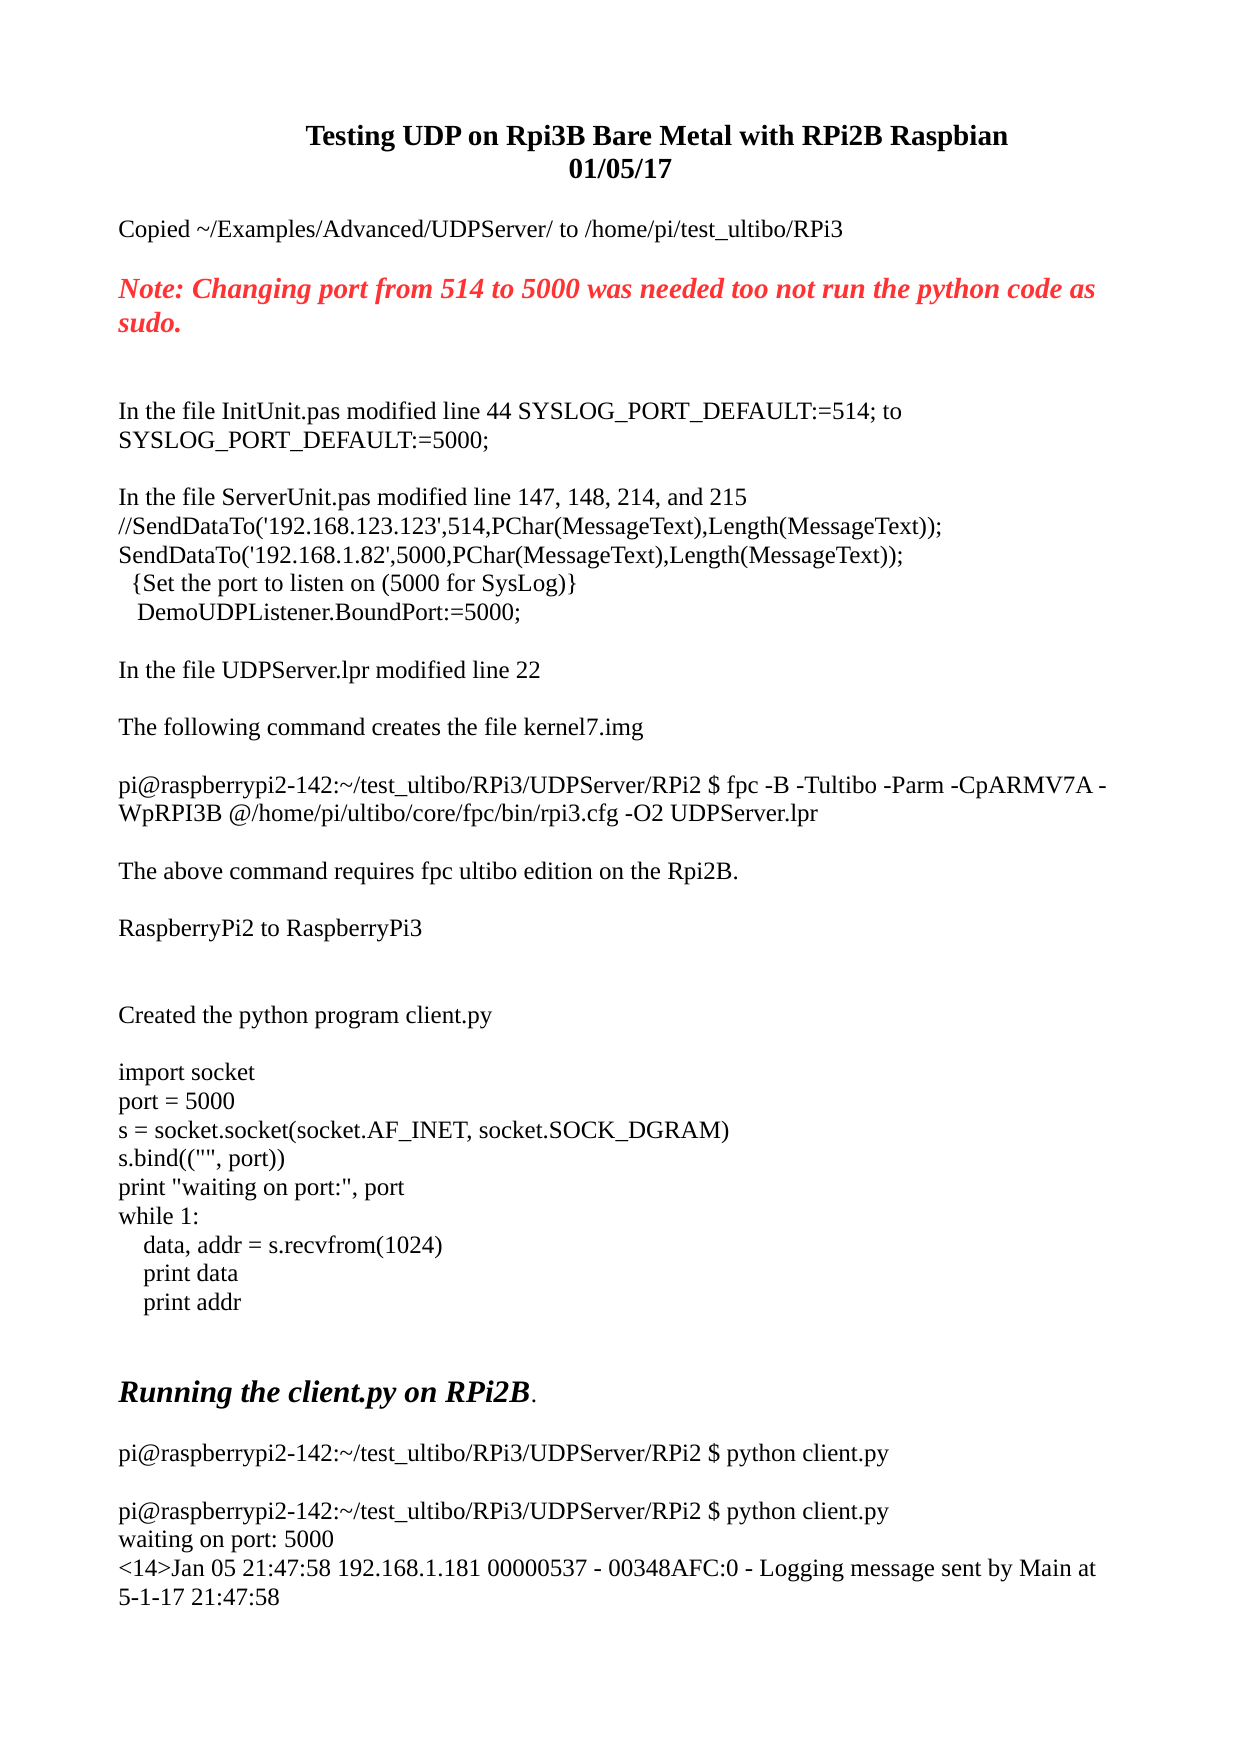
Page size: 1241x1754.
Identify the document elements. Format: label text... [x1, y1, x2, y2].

text while 1: [118, 1201, 1122, 1230]
text The above command requires fpc ultibo edition on the Rpi2B. [118, 856, 1122, 885]
text waiting on port: 5000 [118, 1524, 1122, 1553]
text print "waiting on port:", port [118, 1172, 1122, 1201]
text Testing UDP on Rpi3B Bare Metal with RPi2B Raspbian [118, 118, 1122, 152]
text The following command creates the file kernel7.img [118, 712, 1122, 741]
text RaspberryPi2 to RaspberryPi3 [118, 913, 1122, 942]
text port = 5000 [118, 1086, 1122, 1115]
text pi@raspberrypi2-142:~/test_ultibo/RPi3/UDPServer/RPi2 $ python client.py [118, 1438, 1122, 1467]
text s.bind(("", port)) [118, 1143, 1122, 1172]
text In the file InitUnit.pas modified line 44 SYSLOG_PORT_DEFAULT:=514; to SYSLOG_PORT_DEFAULT:=5000; [118, 396, 1122, 453]
text In the file ServerUnit.pas modified line 147, 148, 214, and 215 [118, 482, 1122, 511]
text Note: Changing port from 514 to 5000 was needed too not run the python code as sudo. [118, 271, 1122, 338]
text s = socket.socket(socket.AF_INET, socket.SOCK_DGRAM) [118, 1115, 1122, 1143]
text //SendDataTo('192.168.123.123',514,PChar(MessageText),Length(MessageText)); [118, 511, 1122, 540]
text import socket [118, 1057, 1122, 1086]
text Created the python program client.py [118, 1000, 1122, 1028]
text print data [118, 1258, 1122, 1287]
text DemoUDPListener.BoundPort:=5000; [118, 597, 1122, 626]
text Copied ~/Examples/Advanced/UDPServer/ to /home/pi/test_ultibo/RPi3 [118, 214, 1122, 243]
text In the file UDPServer.lpr modified line 22 [118, 655, 1122, 683]
text Running the client.py on RPi2B. [118, 1373, 1122, 1409]
text pi@raspberrypi2-142:~/test_ultibo/RPi3/UDPServer/RPi2 $ fpc -B -Tultibo -Parm -CpARMV7A -WpRPI3B @/home/pi/ultibo/core/fpc/bin/rpi3.cfg -O2 UDPServer.lpr [118, 770, 1122, 827]
text 01/05/17 [118, 152, 1122, 185]
text SendDataTo('192.168.1.82',5000,PChar(MessageText),Length(MessageText)); [118, 540, 1122, 568]
text <14>Jan 05 21:47:58 192.168.1.181 00000537 - 00348AFC:0 - Logging message sent by Main at 5-1-17 21:47:58 [118, 1553, 1122, 1611]
text pi@raspberrypi2-142:~/test_ultibo/RPi3/UDPServer/RPi2 $ python client.py [118, 1496, 1122, 1524]
text {Set the port to listen on (5000 for SysLog)} [118, 568, 1122, 597]
text print addr [118, 1287, 1122, 1316]
text data, addr = s.recvfrom(1024) [118, 1230, 1122, 1258]
